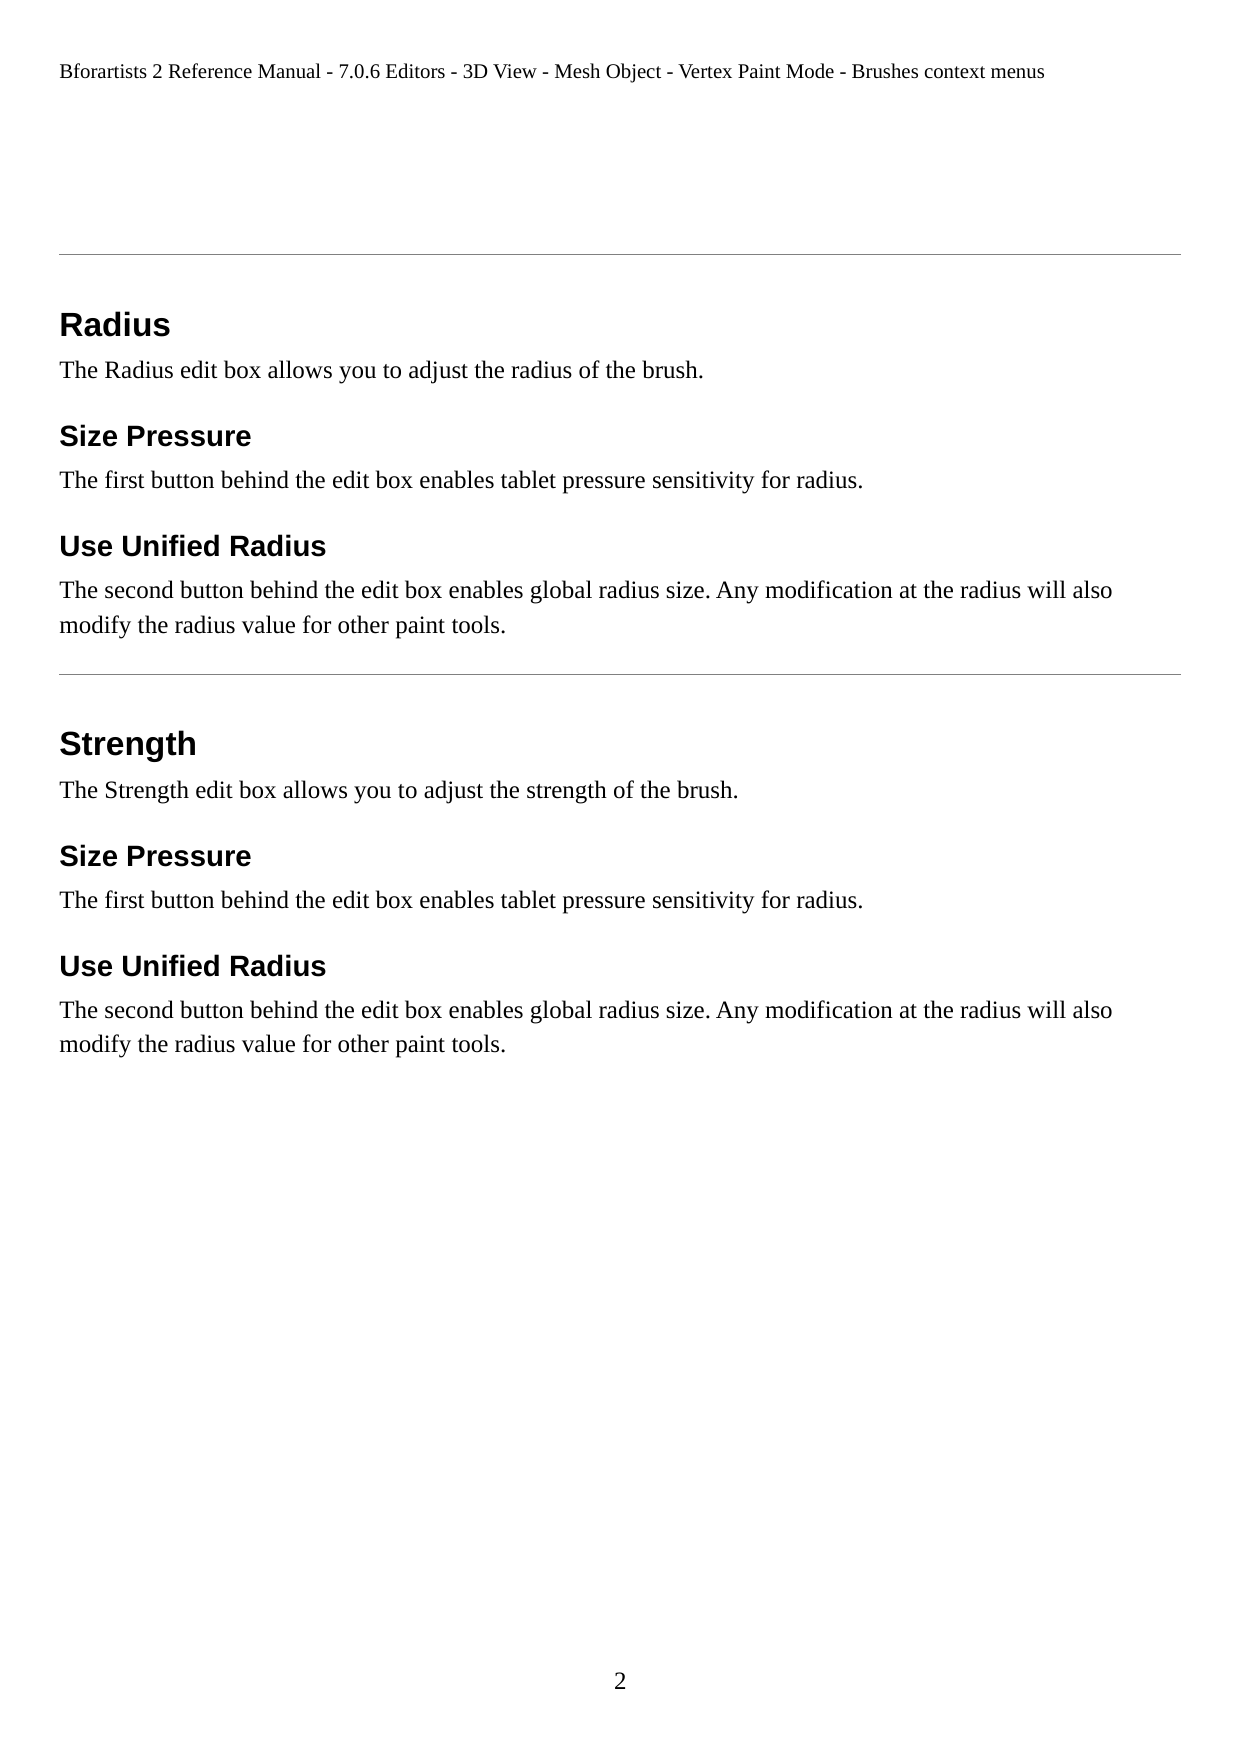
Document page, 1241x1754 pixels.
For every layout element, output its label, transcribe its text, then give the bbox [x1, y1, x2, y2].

text The Strength edit box allows you to adjust the strength of the brush. [59, 775, 1181, 804]
text The first button behind the edit box enables tablet pressure sensitivity for radius. [59, 885, 1181, 914]
subtitle Size Pressure [59, 419, 1181, 453]
text The second button behind the edit box enables global radius size. Any modification at the radius will also modify the radius value for other paint tools. [59, 995, 1181, 1058]
text The first button behind the edit box enables tablet pressure sensitivity for radius. [59, 466, 1181, 494]
subtitle Use Unified Radius [59, 529, 1181, 563]
text The second button behind the edit box enables global radius size. Any modification at the radius will also modify the radius value for other paint tools. [59, 575, 1181, 639]
subtitle Radius [59, 304, 1181, 343]
subtitle Strength [59, 724, 1181, 763]
subtitle Use Unified Radius [59, 949, 1181, 982]
text The Radius edit box allows you to adjust the radius of the brush. [59, 356, 1181, 384]
subtitle Size Pressure [59, 839, 1181, 872]
